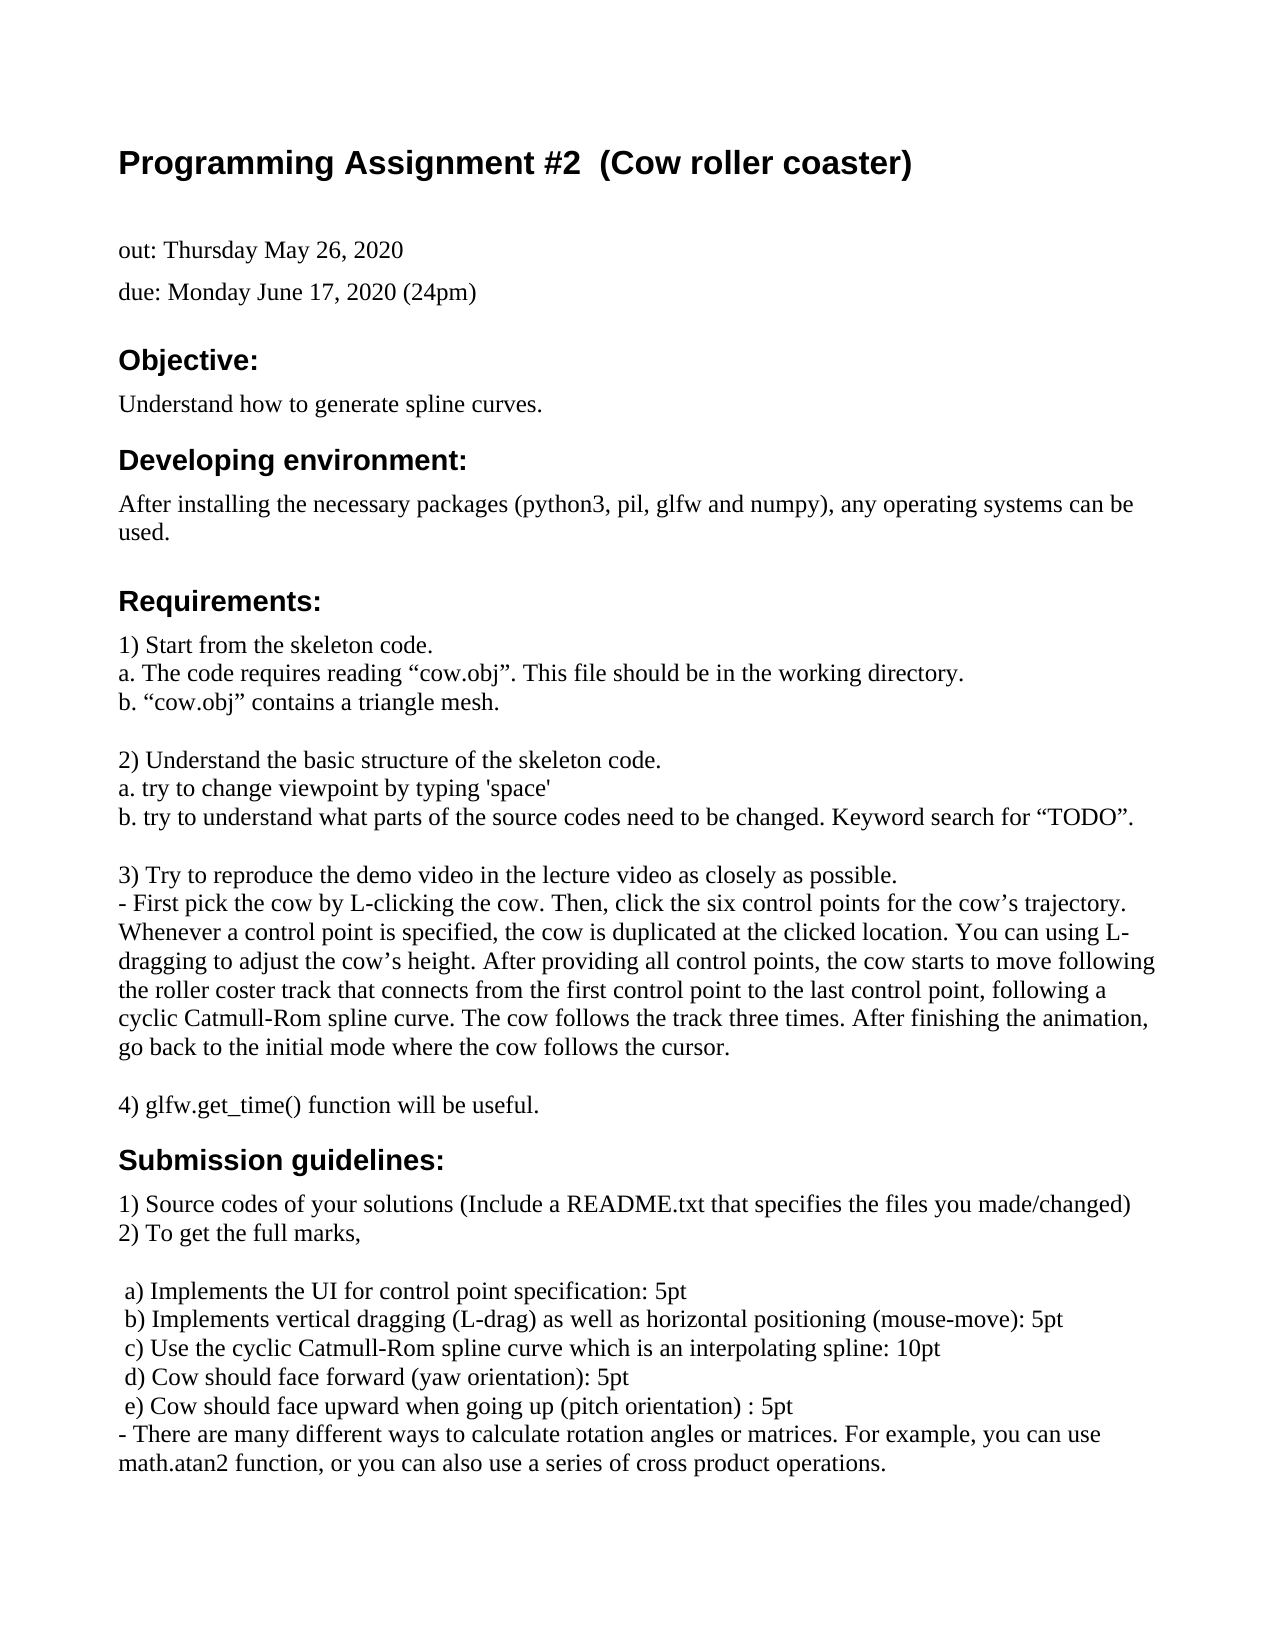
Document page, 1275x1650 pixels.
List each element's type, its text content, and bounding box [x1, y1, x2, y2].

text 2) To get the full marks, [118, 1218, 1157, 1247]
subtitle Programming Assignment #2 (Cow roller coaster) [118, 143, 1157, 182]
text a. try to change viewpoint by typing 'space' [118, 773, 1157, 802]
text a) Implements the UI for control point specification: 5pt [118, 1276, 1157, 1304]
text d) Cow should face forward (yaw orientation): 5pt [118, 1362, 1157, 1391]
text c) Use the cyclic Catmull-Rom spline curve which is an interpolating spline: 10pt [118, 1333, 1157, 1362]
text 1) Source codes of your solutions (Include a README.txt that specifies the files you made/changed) [118, 1189, 1157, 1218]
text b. try to understand what parts of the source codes need to be changed. Keyword search for “TODO”. [118, 802, 1157, 831]
text - First pick the cow by L-clicking the cow. Then, click the six control points for the cow’s trajectory. Whenever a control point is specified, the cow is duplicated at the clicked location. You can using L-dragging to adjust the cow’s height. After providing all control points, the cow starts to move following the roller coster track that connects from the first control point to the last control point, following a cyclic Catmull-Rom spline curve. The cow follows the track three times. After finishing the animation, go back to the initial mode where the cow follows the cursor. [118, 888, 1157, 1061]
text 2) Understand the basic structure of the skeleton code. [118, 745, 1157, 773]
subtitle Submission guidelines: [118, 1143, 1157, 1177]
text 1) Start from the skeleton code. [118, 630, 1157, 658]
text due: Monday June 17, 2020 (24pm) [118, 277, 1157, 305]
text a. The code requires reading “cow.obj”. This file should be in the working directory. [118, 658, 1157, 687]
text 4) glfw.get_time() function will be useful. [118, 1090, 1157, 1118]
subtitle Requirements: [118, 584, 1157, 617]
text out: Thursday May 26, 2020 [118, 235, 1157, 264]
text - There are many different ways to calculate rotation angles or matrices. For example, you can use math.atan2 function, or you can also use a series of cross product operations. [118, 1419, 1157, 1477]
subtitle Objective: [118, 343, 1157, 376]
text e) Cow should face upward when going up (pitch orientation) : 5pt [118, 1391, 1157, 1419]
subtitle Developing environment: [118, 443, 1157, 476]
text 3) Try to reproduce the demo video in the lecture video as closely as possible. [118, 860, 1157, 888]
text Understand how to generate spline curves. [118, 389, 1157, 418]
text b. “cow.obj” contains a triangle mesh. [118, 687, 1157, 716]
text After installing the necessary packages (python3, pil, glfw and numpy), any operating systems can be used. [118, 489, 1157, 546]
text b) Implements vertical dragging (L-drag) as well as horizontal positioning (mouse-move): 5pt [118, 1304, 1157, 1333]
